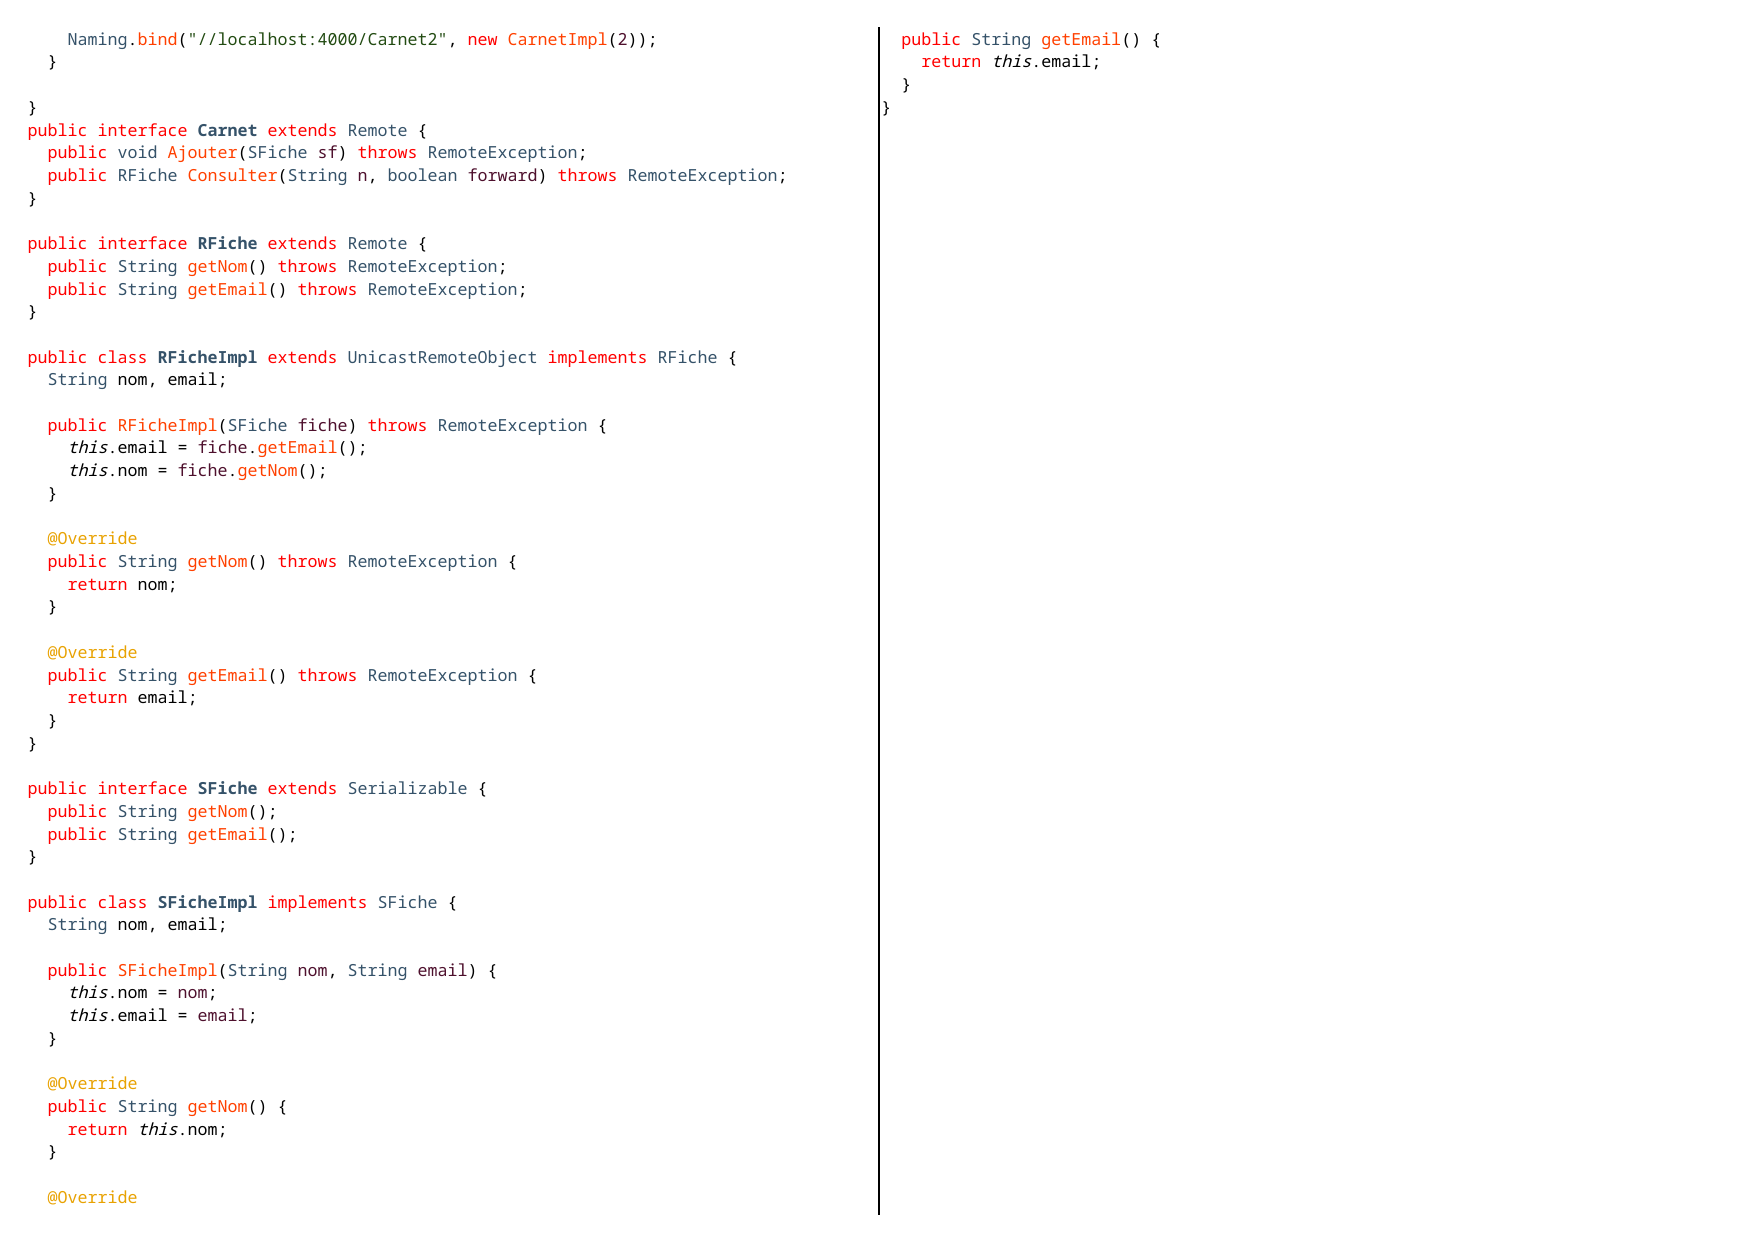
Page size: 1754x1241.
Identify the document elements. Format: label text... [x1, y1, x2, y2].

text @Override [27, 1186, 876, 1208]
text } [27, 731, 876, 754]
text } [27, 1140, 876, 1163]
text this.nom = fiche.getNom(); [27, 459, 876, 482]
text public String getEmail() throws RemoteException; [27, 277, 876, 300]
text public class RFicheImpl extends UnicastRemoteObject implements RFiche { [27, 345, 876, 368]
text String nom, email; [27, 368, 876, 391]
text public String getEmail(); [27, 822, 876, 845]
text this.email = email; [27, 1004, 876, 1027]
text return this.nom; [27, 1117, 876, 1140]
text Naming.bind("//localhost:4000/Carnet2", new CarnetImpl(2)); [27, 27, 876, 50]
text public String getEmail() { [881, 27, 1730, 50]
text @Override [27, 527, 876, 550]
text public interface SFiche extends Serializable { [27, 777, 876, 799]
text } [27, 186, 876, 209]
text } [881, 96, 1730, 118]
text @Override [27, 1072, 876, 1095]
text } [27, 845, 876, 868]
text public void Ajouter(SFiche sf) throws RemoteException; [27, 141, 876, 164]
text this.nom = nom; [27, 981, 876, 1004]
text } [27, 709, 876, 731]
text @Override [27, 641, 876, 663]
text } [27, 482, 876, 504]
text public String getNom() throws RemoteException { [27, 550, 876, 572]
text public RFiche Consulter(String n, boolean forward) throws RemoteException; [27, 164, 876, 186]
text public interface RFiche extends Remote { [27, 232, 876, 254]
text public String getNom(); [27, 799, 876, 822]
text return email; [27, 686, 876, 709]
text return this.email; [881, 50, 1730, 73]
text public RFicheImpl(SFiche fiche) throws RemoteException { [27, 413, 876, 436]
text public String getNom() { [27, 1095, 876, 1117]
text public String getNom() throws RemoteException; [27, 254, 876, 277]
text } [881, 73, 1730, 96]
text public interface Carnet extends Remote { [27, 118, 876, 141]
text public class SFicheImpl implements SFiche { [27, 890, 876, 913]
text } [27, 96, 876, 118]
text String nom, email; [27, 913, 876, 936]
text } [27, 300, 876, 323]
text public String getEmail() throws RemoteException { [27, 663, 876, 686]
text } [27, 1027, 876, 1049]
text return nom; [27, 572, 876, 595]
text public SFicheImpl(String nom, String email) { [27, 958, 876, 981]
text } [27, 50, 876, 73]
text } [27, 595, 876, 618]
text this.email = fiche.getEmail(); [27, 436, 876, 459]
